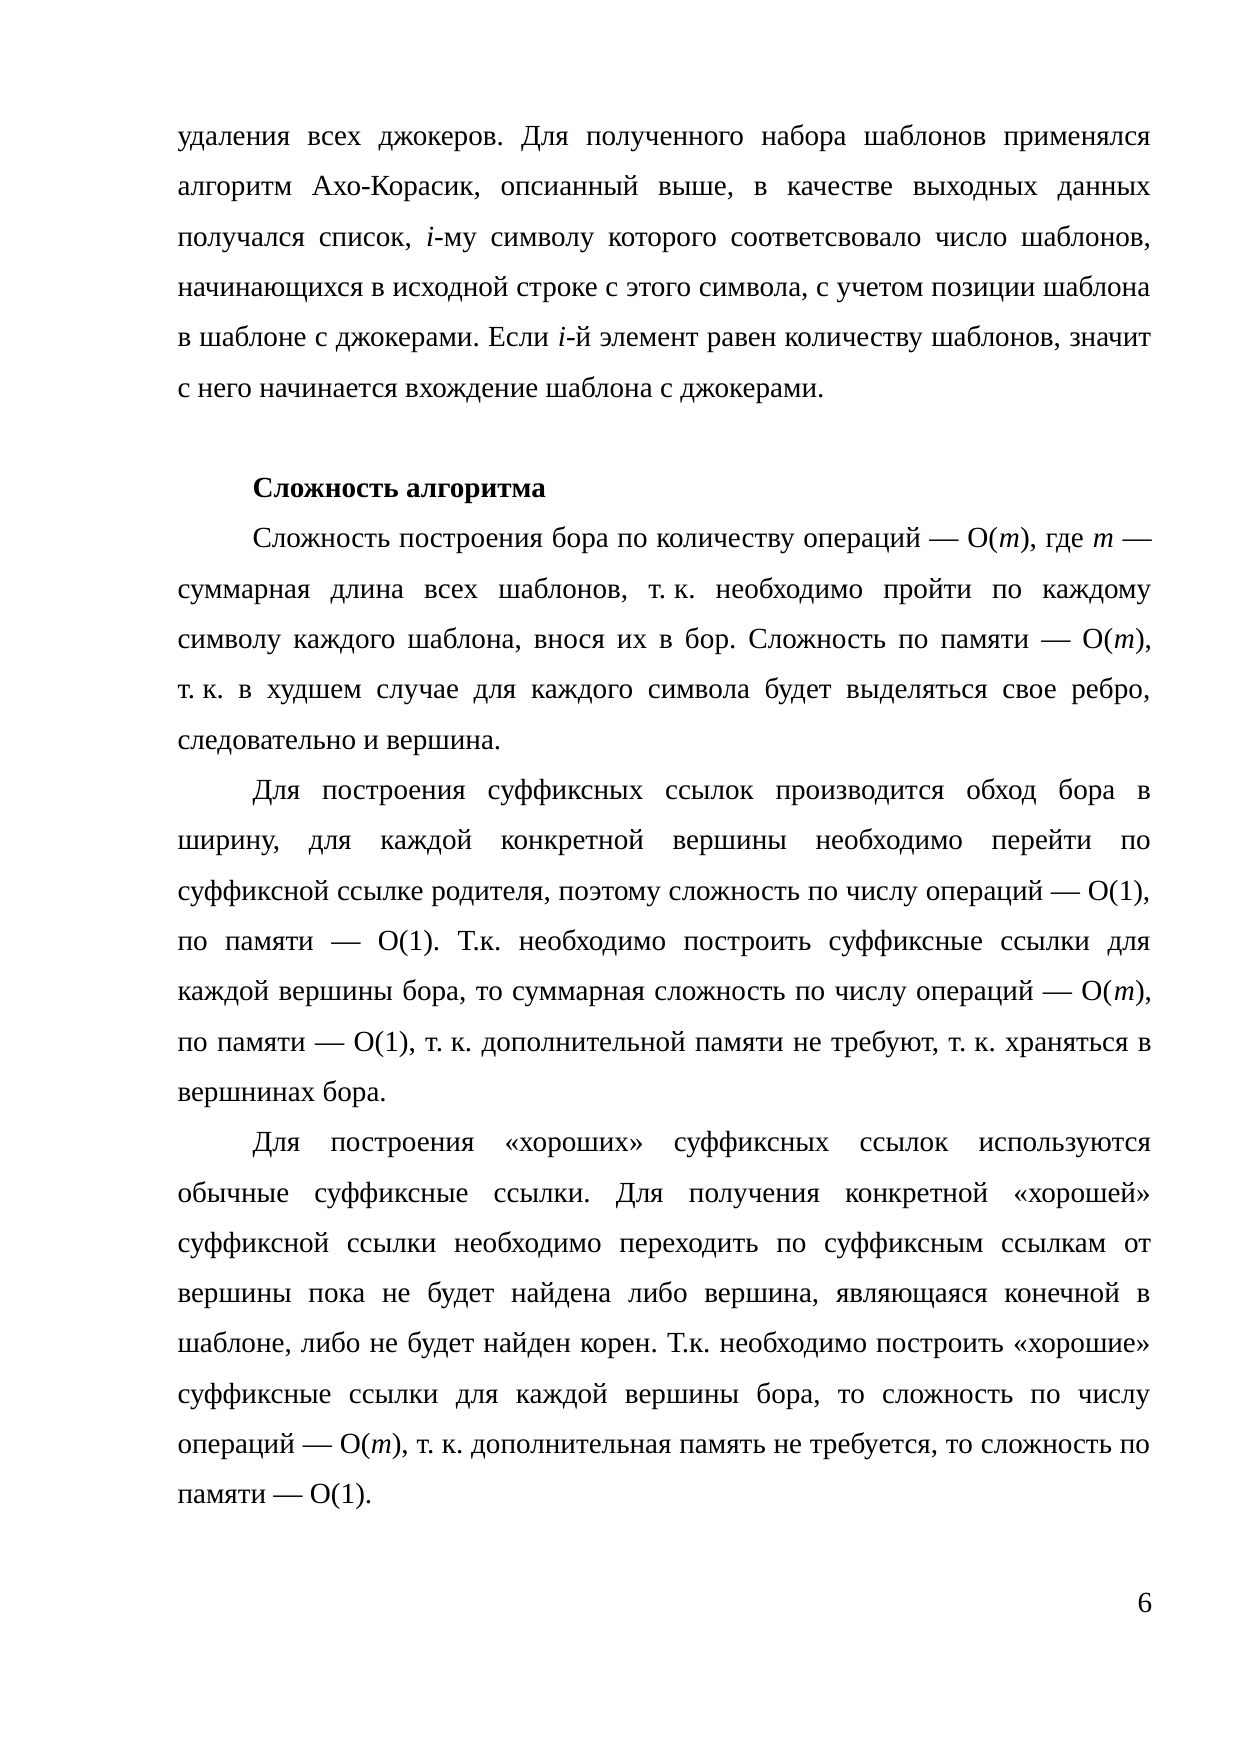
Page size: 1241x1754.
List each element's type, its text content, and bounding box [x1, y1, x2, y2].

text Для построения суффиксных ссылок производится обход бора в ширину, для каждой конкретной вершины необходимо перейти по суффиксной ссылке родителя, поэтому сложность по числу операций — O(1), по памяти — O(1). Т.к. необходимо построить суффиксные ссылки для каждой вершины бора, то суммарная сложность по числу операций — O(m), по памяти — O(1), т. к. дополнительной памяти не требуют, т. к. храняться в вершнинах бора. [177, 772, 1152, 1108]
text Сложность построения бора по количеству операций — O(m), где m — суммарная длина всех шаблонов, т. к. необходимо пройти по каждому символу каждого шаблона, внося их в бор. Сложность по памяти — O(m), т. к. в худшем случае для каждого символа будет выделяться свое ребро, следовательно и вершина. [177, 521, 1152, 755]
text Для построения «хороших» суффиксных ссылок используются обычные суффиксные ссылки. Для получения конкретной «хорошей» суффиксной ссылки необходимо переходить по суффиксным ссылкам от вершины пока не будет найдена либо вершина, являющаяся конечной в шаблоне, либо не будет найден корен. Т.к. необходимо построить «хорошие» суффиксные ссылки для каждой вершины бора, то сложность по числу операций — O(m), т. к. дополнительная память не требуется, то сложность по памяти — О(1). [177, 1124, 1152, 1510]
list Сложность алгоритма [177, 470, 1152, 504]
text удаления всех джокеров. Для полученного набора шаблонов применялся алгоритм Ахо-Корасик, опсианный выше, в качестве выходных данных получался список, i-му символу которого соответсвовало число шаблонов, начинающихся в исходной строке с этого символа, с учетом позиции шаблона в шаблоне с джокерами. Если i-й элемент равен количеству шаблонов, значит с него начинается вхождение шаблона с джокерами. [177, 118, 1152, 403]
